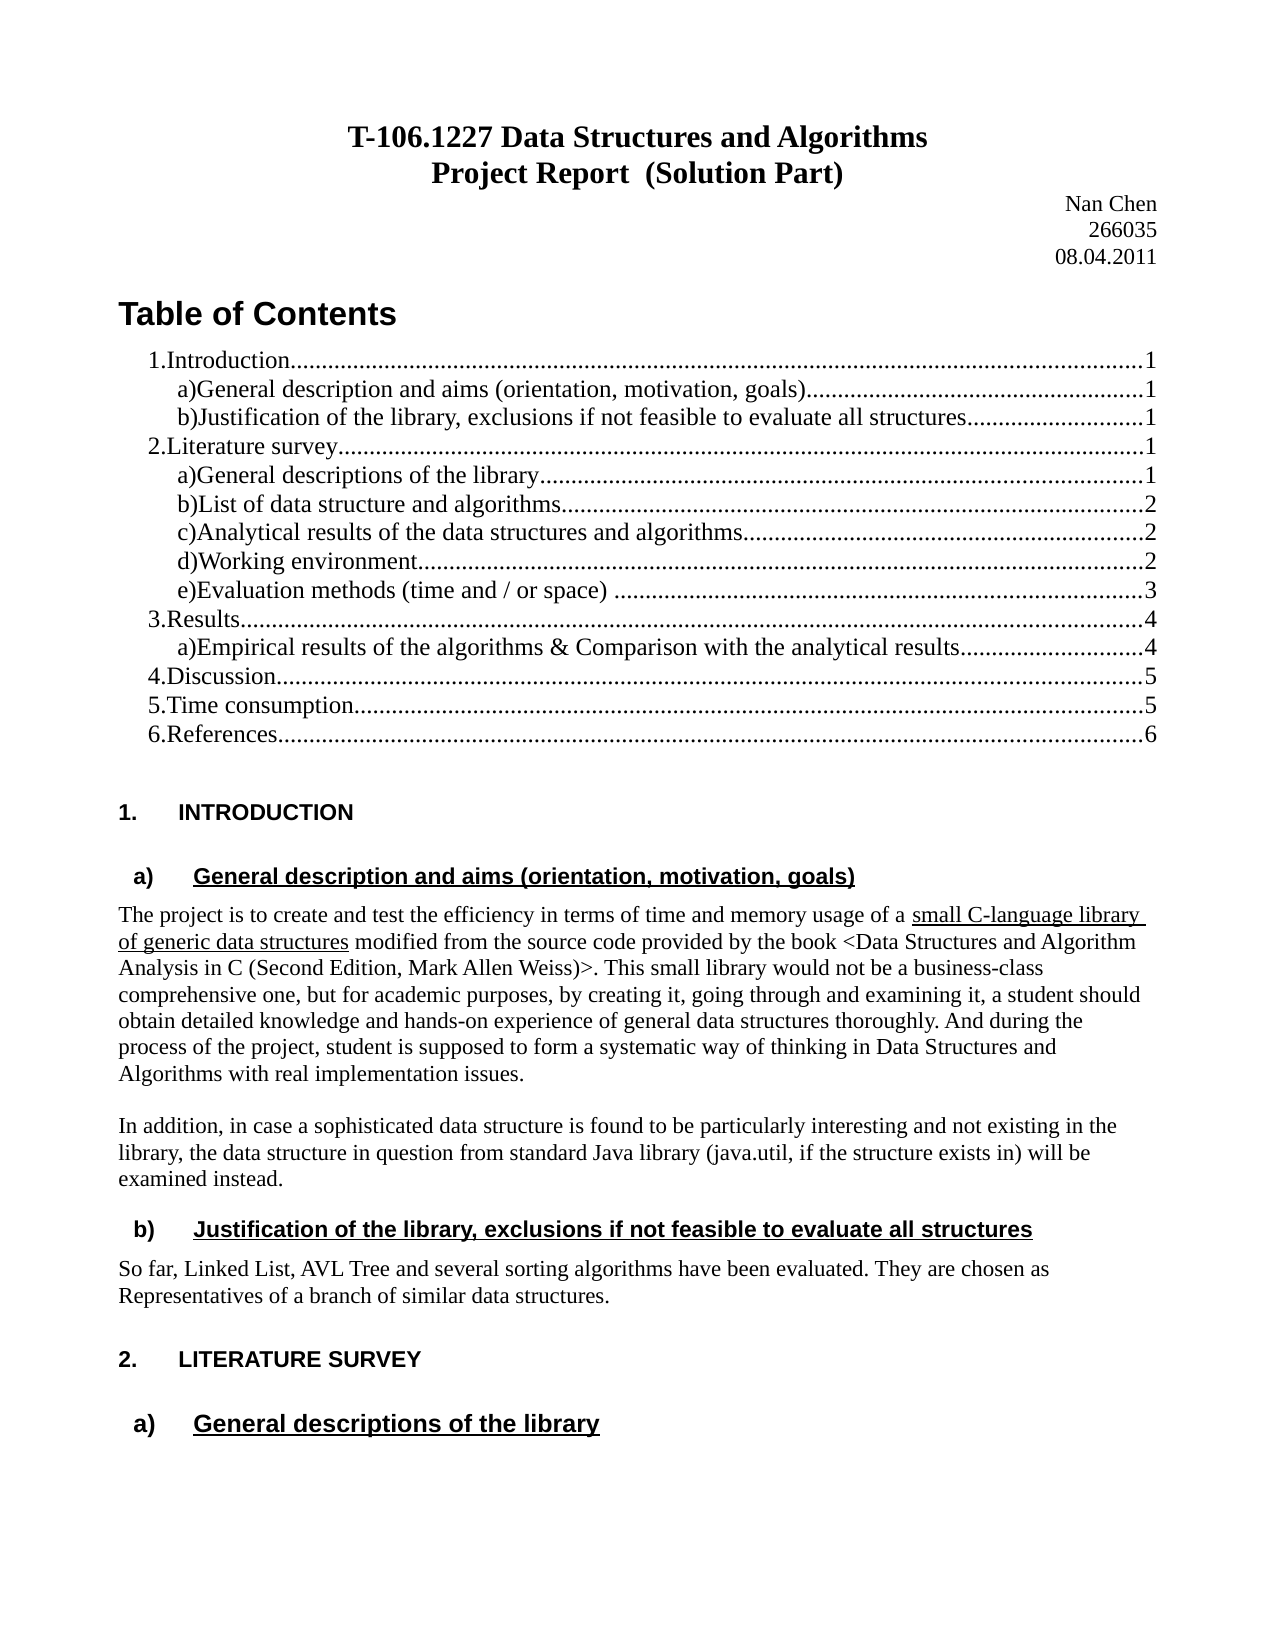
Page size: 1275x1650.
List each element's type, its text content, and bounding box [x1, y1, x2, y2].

text a)General descriptions of the library 1 [177, 460, 1157, 489]
text 3.Results 4 [148, 604, 1157, 632]
text c)Analytical results of the data structures and algorithms 2 [177, 517, 1157, 546]
text So far, Linked List, AVL Tree and several sorting algorithms have been evaluated. They are chosen as Representatives of a branch of similar data structures. [118, 1255, 1157, 1308]
text T-106.1227 Data Structures and Algorithms [118, 118, 1157, 154]
text In addition, in case a sophisticated data structure is found to be particularly interesting and not existing in the library, the data structure in question from standard Java library (java.util, if the structure exists in) will be examined instead. [118, 1112, 1157, 1191]
subtitle Literature survey [118, 1346, 1157, 1372]
text 08.04.2011 [118, 243, 1157, 269]
text e)Evaluation methods (time and / or space) 3 [177, 575, 1157, 604]
subtitle Table of Contents [118, 294, 1157, 332]
text Project Report (Solution Part) [118, 154, 1157, 190]
text 5.Time consumption 5 [148, 690, 1157, 719]
text 6.References 6 [148, 719, 1157, 747]
text The project is to create and test the efficiency in terms of time and memory usage of a small C-language library of generic data structures modified from the source code provided by the book <Data Structures and Algorithm Analysis in C (Second Edition, Mark Allen Weiss)>. This small library would not be a business-class comprehensive one, but for academic purposes, by creating it, going through and examining it, a student should obtain detailed knowledge and hands-on experience of general data structures thoroughly. And during the process of the project, student is supposed to form a systematic way of thinking in Data Structures and Algorithms with real implementation issues. [118, 902, 1157, 1086]
text 1.Introduction 1 [148, 345, 1157, 374]
subtitle Introduction [118, 799, 1157, 825]
text a)General description and aims (orientation, motivation, goals) 1 [177, 374, 1157, 402]
subtitle General descriptions of the library [118, 1409, 1157, 1438]
text b)Justification of the library, exclusions if not feasible to evaluate all structures 1 [177, 402, 1157, 431]
text 266035 [118, 216, 1157, 243]
text b)List of data structure and algorithms 2 [177, 489, 1157, 517]
subtitle Justification of the library, exclusions if not feasible to evaluate all structures [118, 1216, 1157, 1243]
subtitle General description and aims (orientation, motivation, goals) [118, 863, 1157, 889]
text d)Working environment 2 [177, 546, 1157, 575]
text 4.Discussion 5 [148, 661, 1157, 690]
text 2.Literature survey 1 [148, 431, 1157, 460]
text a)Empirical results of the algorithms & Comparison with the analytical results 4 [177, 632, 1157, 661]
text Nan Chen [118, 190, 1157, 216]
